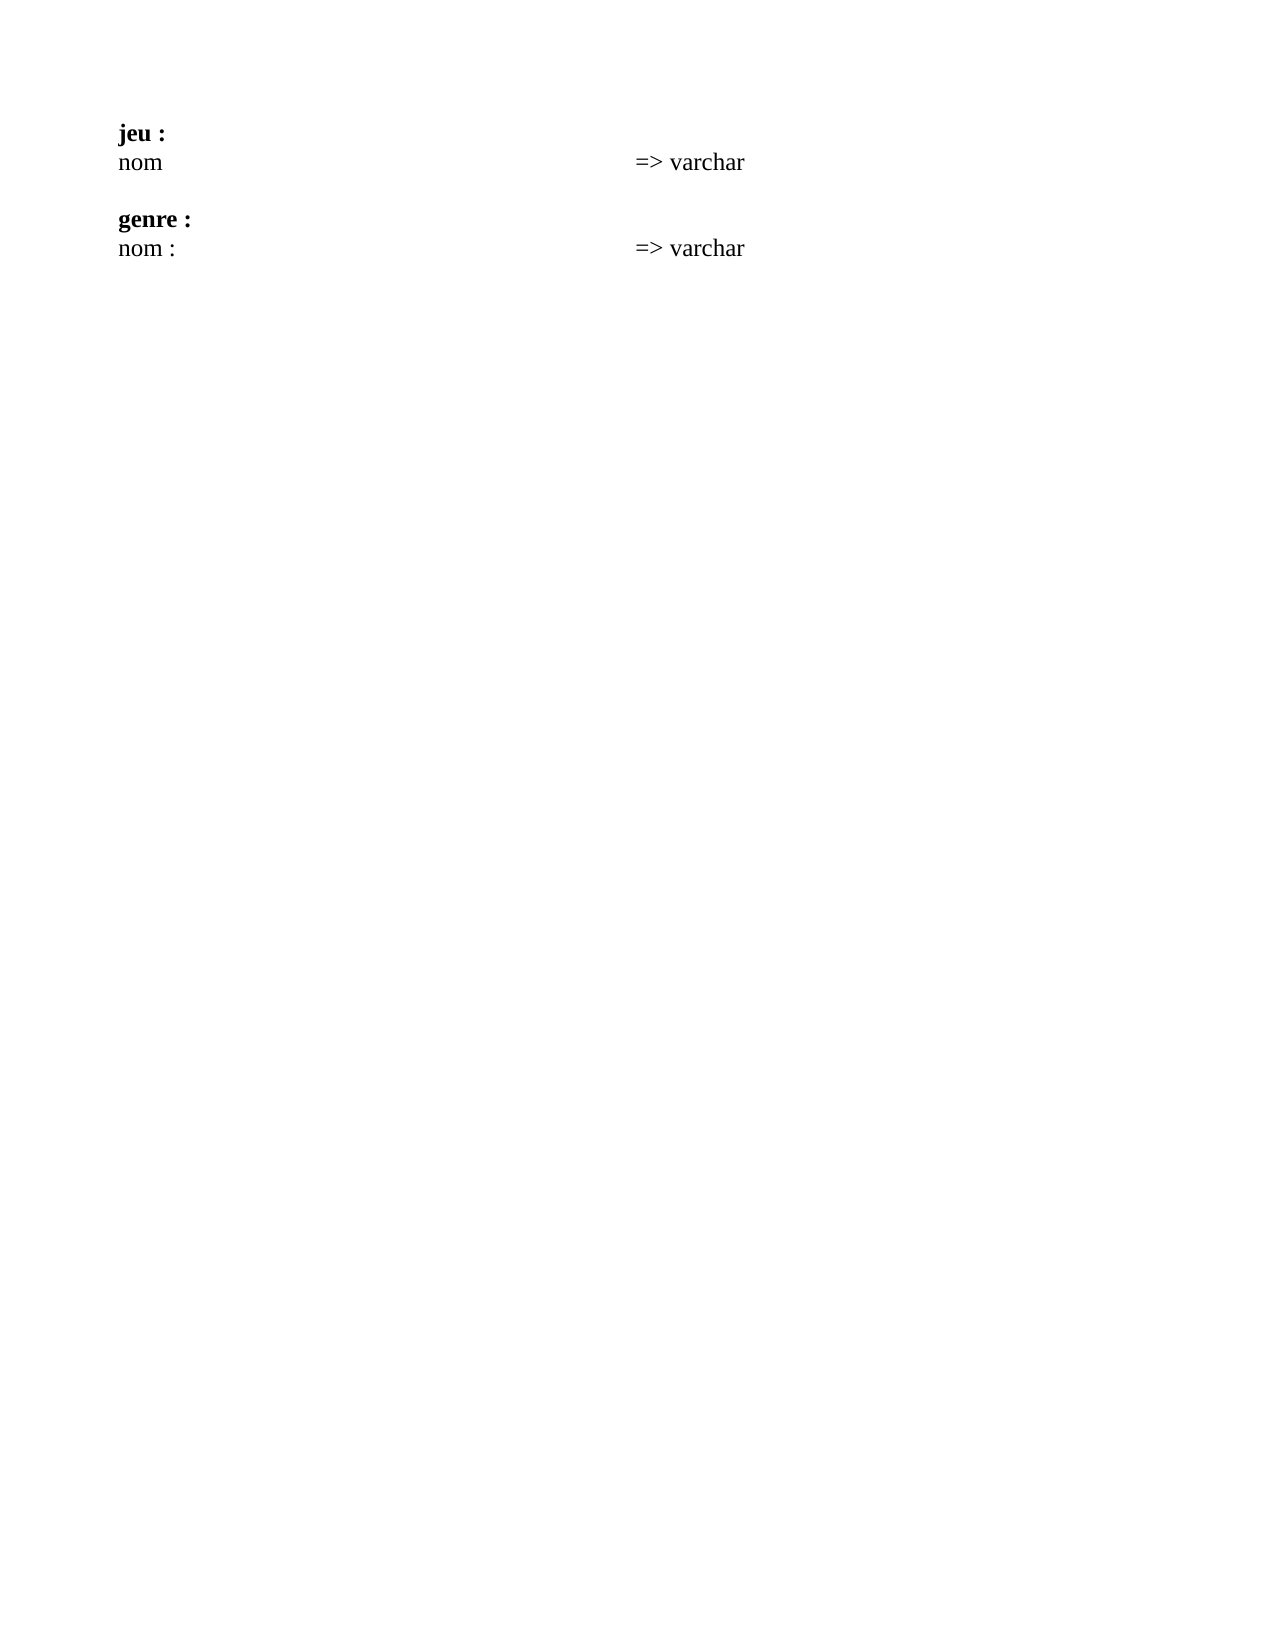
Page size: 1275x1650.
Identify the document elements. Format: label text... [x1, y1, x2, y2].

text nom => varchar [118, 147, 1157, 176]
text genre : [118, 204, 1157, 233]
text jeu : [118, 118, 1157, 147]
text nom : => varchar [118, 233, 1157, 262]
